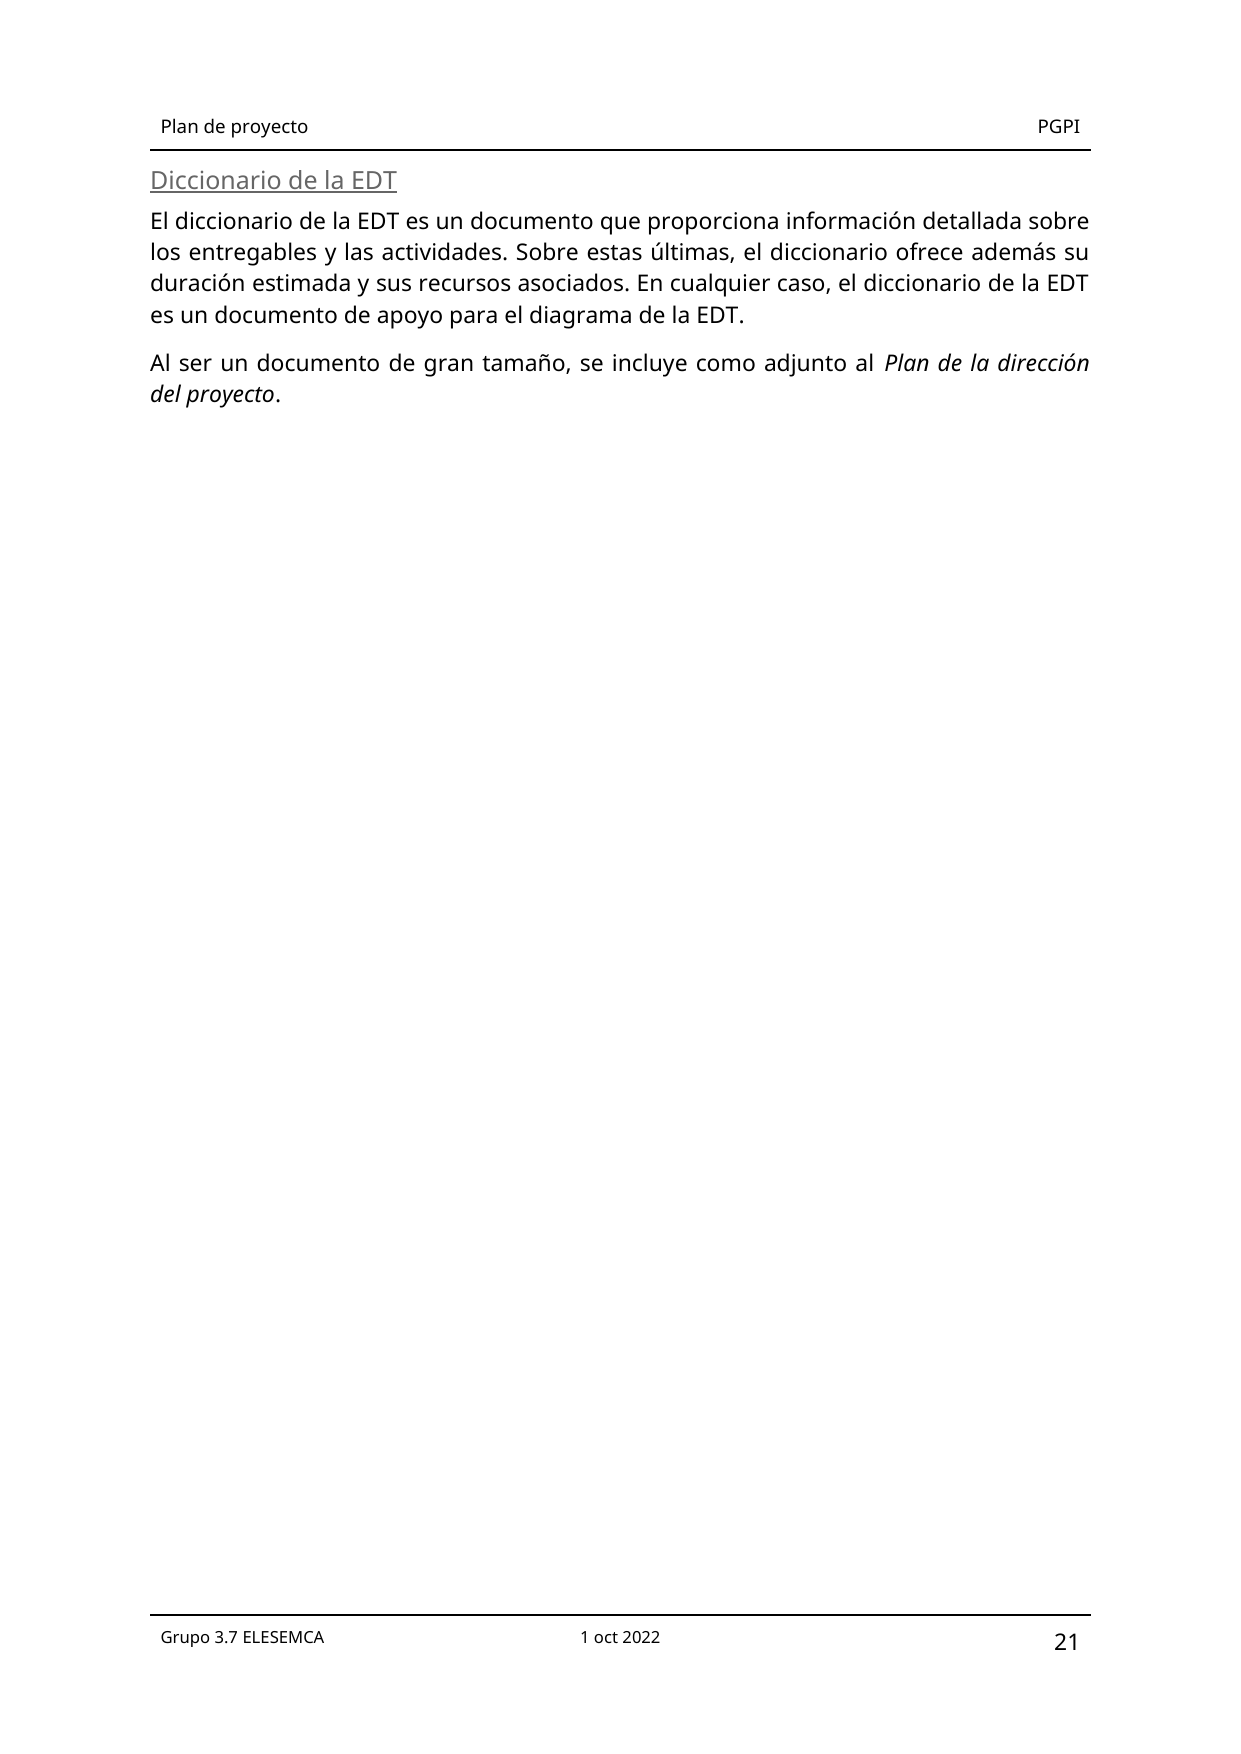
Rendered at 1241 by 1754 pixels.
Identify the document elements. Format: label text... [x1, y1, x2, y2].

text El diccionario de la EDT es un documento que proporciona información detallada sobre los entregables y las actividades. Sobre estas últimas, el diccionario ofrece además su duración estimada y sus recursos asociados. En cualquier caso, el diccionario de la EDT es un documento de apoyo para el diagrama de la EDT. [150, 205, 1090, 330]
subtitle Diccionario de la EDT [150, 162, 1090, 196]
text Al ser un documento de gran tamaño, se incluye como adjunto al Plan de la dirección del proyecto. [150, 346, 1090, 409]
